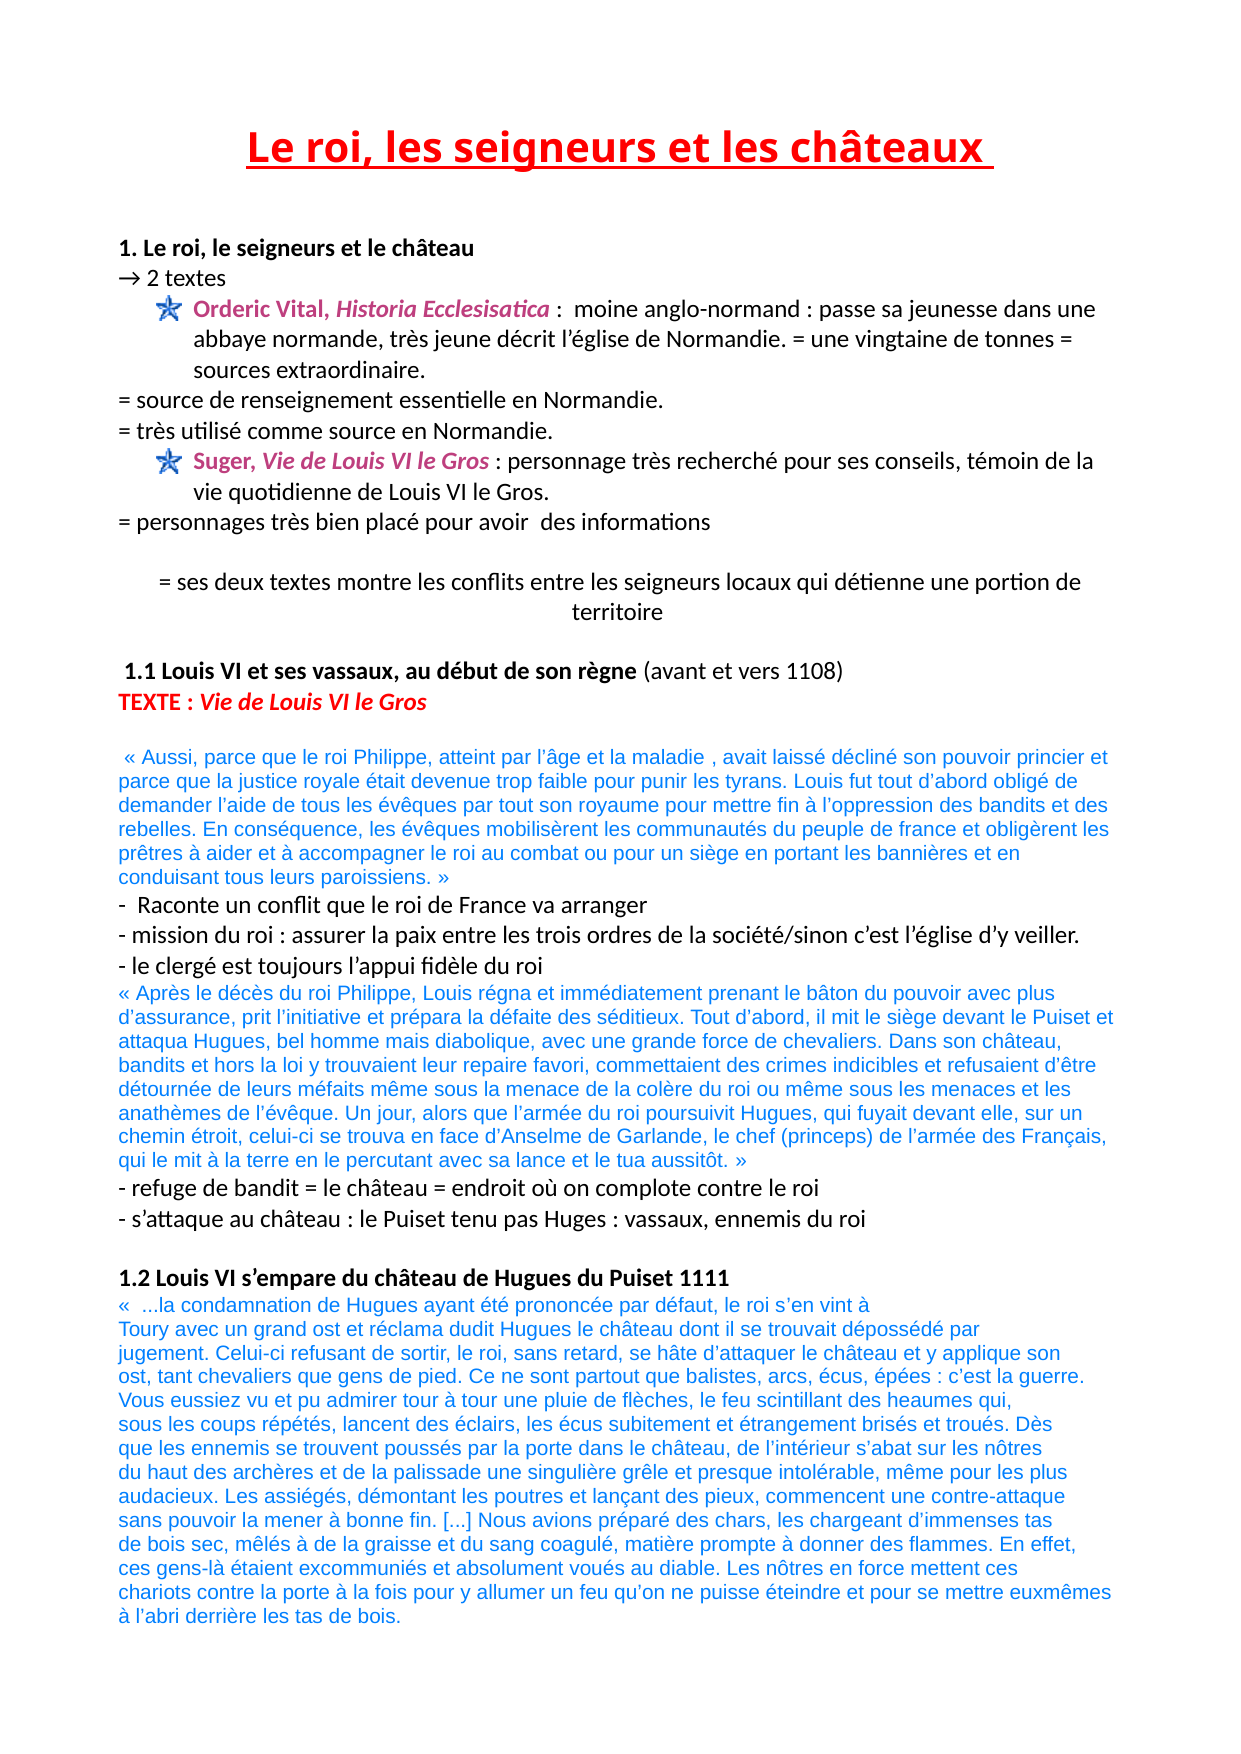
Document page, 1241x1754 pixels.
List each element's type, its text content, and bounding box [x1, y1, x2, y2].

text = ses deux textes montre les conflits entre les seigneurs locaux qui détienne une portion de territoire [118, 566, 1122, 627]
text à l’abri derrière les tas de bois. [118, 1604, 1122, 1628]
text → 2 textes [118, 262, 1122, 293]
text TEXTE : Vie de Louis VI le Gros [118, 686, 1122, 716]
text - refuge de bandit = le château = endroit où on complote contre le roi [118, 1172, 1122, 1203]
text sous les coups répétés, lancent des éclairs, les écus subitement et étrangement brisés et troués. Dès [118, 1412, 1122, 1436]
text - le clergé est toujours l’appui fidèle du roi [118, 950, 1122, 981]
text Toury avec un grand ost et réclama dudit Hugues le château dont il se trouvait dépossédé par [118, 1316, 1122, 1340]
picture [156, 295, 182, 321]
text ces gens-là étaient excommuniés et absolument voués au diable. Les nôtres en force mettent ces [118, 1556, 1122, 1580]
text = très utilisé comme source en Normandie. [118, 415, 1122, 445]
text audacieux. Les assiégés, démontant les poutres et lançant des pieux, commencent une contre-attaque [118, 1484, 1122, 1508]
text ost, tant chevaliers que gens de pied. Ce ne sont partout que balistes, arcs, écus, épées : c’est la guerre. [118, 1364, 1122, 1388]
text « Aussi, parce que le roi Philippe, atteint par l’âge et la maladie , avait laissé décliné son pouvoir princier et parce que la justice royale était devenue trop faible pour punir les tyrans. Louis fut tout d’abord obligé de demander l’aide de tous les évêques par tout son royaume pour mettre fin à l’oppression des bandits et des rebelles. En conséquence, les évêques mobilisèrent les communautés du peuple de france et obligèrent les prêtres à aider et à accompagner le roi au combat ou pour un siège en portant les bannières et en conduisant tous leurs paroissiens. » [118, 745, 1122, 889]
list Suger, Vie de Louis VI le Gros : personnage très recherché pour ses conseils, témoin de la vie quotidienne de Louis VI le Gros. [156, 445, 1122, 506]
text sans pouvoir la mener à bonne fin. [...] Nous avions préparé des chars, les chargeant d’immenses tas [118, 1508, 1122, 1532]
text « ...la condamnation de Hugues ayant été prononcée par défaut, le roi s’en vint à [118, 1292, 1122, 1316]
text jugement. Celui-ci refusant de sortir, le roi, sans retard, se hâte d’attaquer le château et y applique son [118, 1340, 1122, 1364]
text que les ennemis se trouvent poussés par la porte dans le château, de l’intérieur s’abat sur les nôtres [118, 1436, 1122, 1460]
text 1.2 Louis VI s’empare du château de Hugues du Puiset 1111 [118, 1262, 1122, 1292]
text Vous eussiez vu et pu admirer tour à tour une pluie de flèches, le feu scintillant des heaumes qui, [118, 1388, 1122, 1412]
text Le roi, les seigneurs et les châteaux [118, 118, 1122, 175]
text 1. Le roi, le seigneurs et le château [118, 232, 1122, 262]
text = source de renseignement essentielle en Normandie. [118, 384, 1122, 415]
list Orderic Vital, Historia Ecclesisatica : moine anglo-normand : passe sa jeunesse dans une abbaye normande, très jeune décrit l’église de Normandie. = une vingtaine de tonnes = sources extraordinaire. [156, 293, 1122, 384]
text de bois sec, mêlés à de la graisse et du sang coagulé, matière prompte à donner des flammes. En effet, [118, 1532, 1122, 1556]
text = personnages très bien placé pour avoir des informations [118, 506, 1122, 537]
text « Après le décès du roi Philippe, Louis régna et immédiatement prenant le bâton du pouvoir avec plus d’assurance, prit l’initiative et prépara la défaite des séditieux. Tout d’abord, il mit le siège devant le Puiset et attaqua Hugues, bel homme mais diabolique, avec une grande force de chevaliers. Dans son château, bandits et hors la loi y trouvaient leur repaire favori, commettaient des crimes indicibles et refusaient d’être détournée de leurs méfaits même sous la menace de la colère du roi ou même sous les menaces et les anathèmes de l’évêque. Un jour, alors que l’armée du roi poursuivit Hugues, qui fuyait devant elle, sur un chemin étroit, celui-ci se trouva en face d’Anselme de Garlande, le chef (princeps) de l’armée des Français, qui le mit à la terre en le percutant avec sa lance et le tua aussitôt. » [118, 981, 1122, 1172]
picture [156, 448, 182, 474]
text - s’attaque au château : le Puiset tenu pas Huges : vassaux, ennemis du roi [118, 1203, 1122, 1233]
text du haut des archères et de la palissade une singulière grêle et presque intolérable, même pour les plus [118, 1460, 1122, 1484]
text chariots contre la porte à la fois pour y allumer un feu qu’on ne puisse éteindre et pour se mettre euxmêmes [118, 1580, 1122, 1604]
text 1.1 Louis VI et ses vassaux, au début de son règne (avant et vers 1108) [118, 655, 1122, 686]
text - mission du roi : assurer la paix entre les trois ordres de la société/sinon c’est l’église d’y veiller. [118, 919, 1122, 950]
text - Raconte un conflit que le roi de France va arranger [118, 889, 1122, 919]
